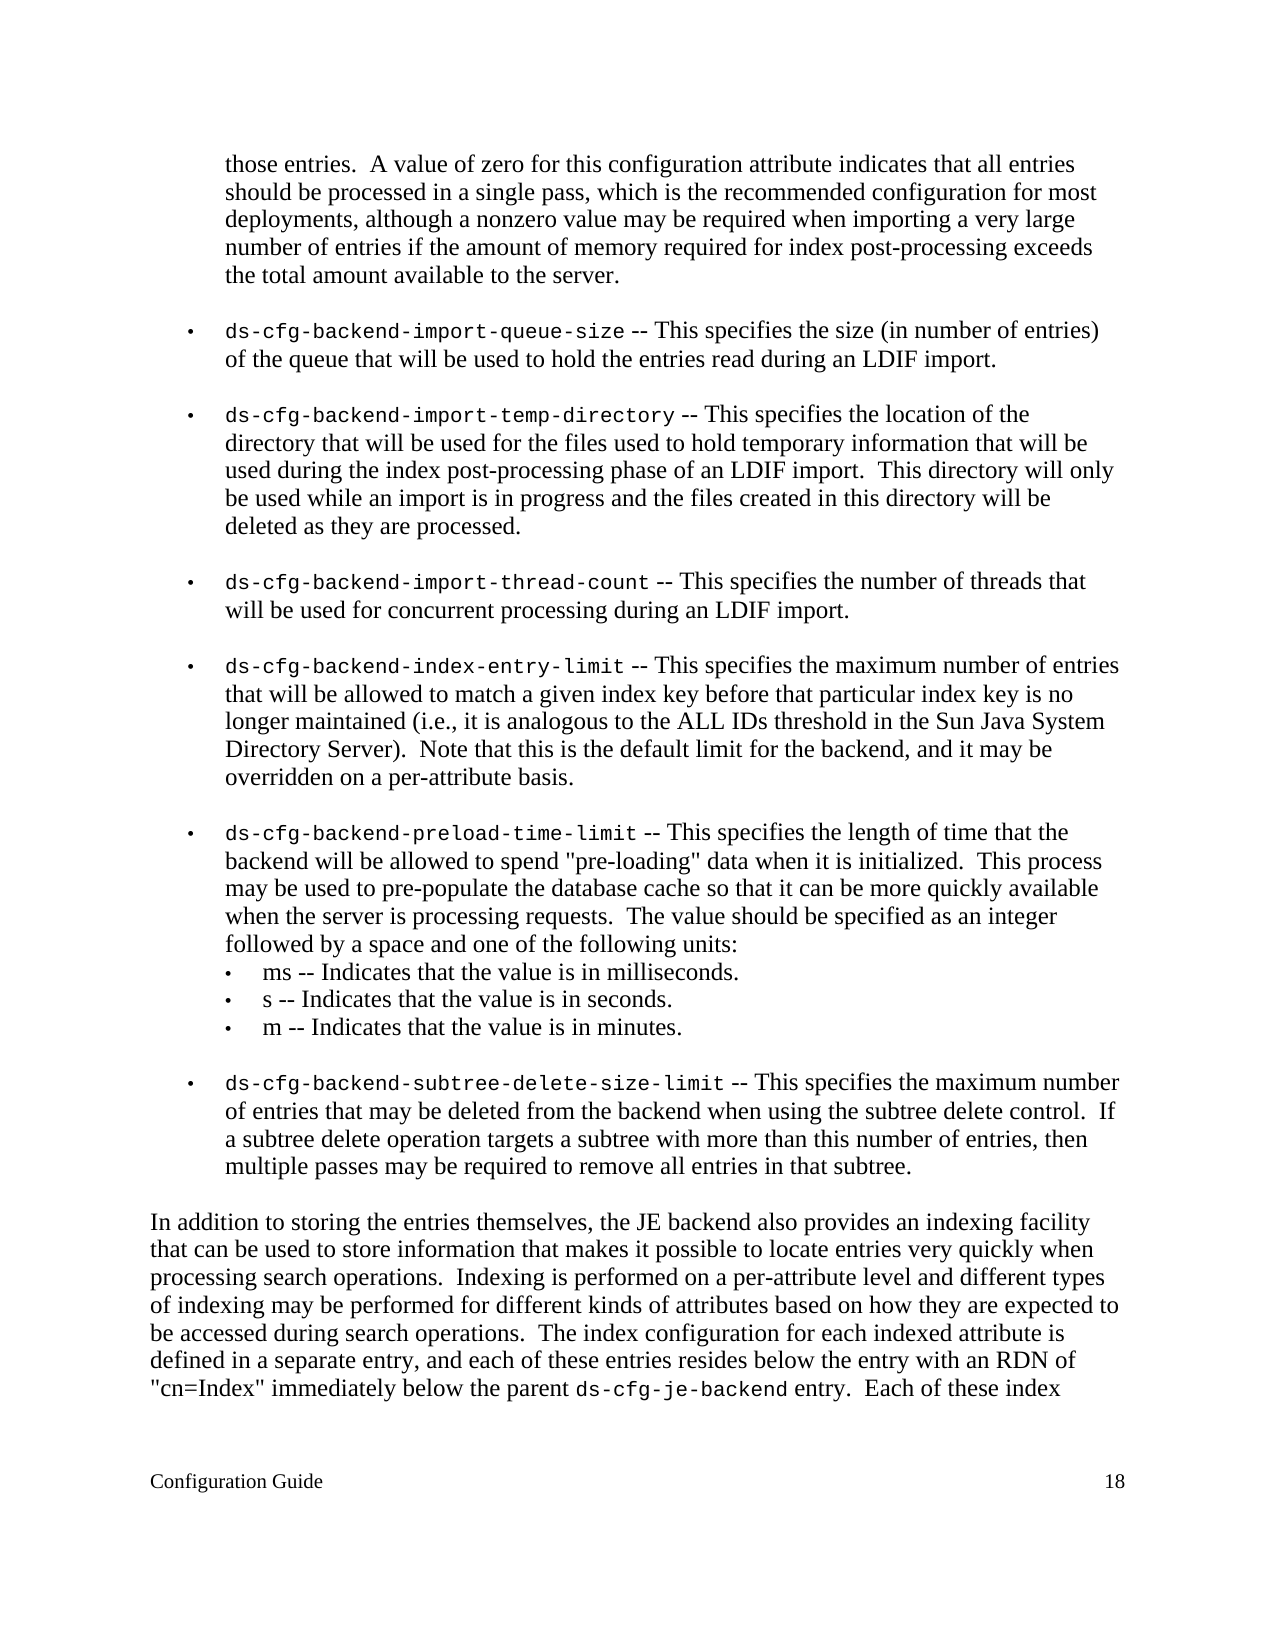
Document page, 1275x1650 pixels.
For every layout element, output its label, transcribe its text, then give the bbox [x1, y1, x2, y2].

list ds-cfg-backend-preload-time-limit -- This specifies the length of time that the backend will be allowed to spend "pre-loading" data when it is initialized. This process may be used to pre-populate the database cache so that it can be more quickly available when the server is processing requests. The value should be specified as an integer followed by a space and one of the following units: [187, 818, 1125, 958]
list ds-cfg-backend-import-temp-directory -- This specifies the location of the directory that will be used for the files used to hold temporary information that will be used during the index post-processing phase of an LDIF import. This directory will only be used while an import is in progress and the files created in this directory will be deleted as they are processed. [187, 400, 1125, 539]
text In addition to storing the entries themselves, the JE backend also provides an indexing facility that can be used to store information that makes it possible to locate entries very quickly when processing search operations. Indexing is performed on a per-attribute level and different types of indexing may be performed for different kinds of attributes based on how they are expected to be accessed during search operations. The index configuration for each indexed attribute is defined in a separate entry, and each of these entries resides below the entry with an RDN of "cn=Index" immediately below the parent ds-cfg-je-backend entry. Each of these index [150, 1208, 1125, 1403]
list ds-cfg-backend-import-thread-count -- This specifies the number of threads that will be used for concurrent processing during an LDIF import. [187, 567, 1125, 623]
list those entries. A value of zero for this configuration attribute indicates that all entries should be processed in a single pass, which is the recommended configuration for most deployments, although a nonzero value may be required when importing a very large number of entries if the amount of memory required for index post-processing exceeds the total amount available to the server. [187, 150, 1125, 288]
list m -- Indicates that the value is in minutes. [225, 1013, 1125, 1041]
list s -- Indicates that the value is in seconds. [225, 985, 1125, 1013]
list ds-cfg-backend-import-queue-size -- This specifies the size (in number of entries) of the queue that will be used to hold the entries read during an LDIF import. [187, 316, 1125, 372]
list ds-cfg-backend-subtree-delete-size-limit -- This specifies the maximum number of entries that may be deleted from the backend when using the subtree delete control. If a subtree delete operation targets a subtree with more than this number of entries, then multiple passes may be required to remove all entries in that subtree. [187, 1068, 1125, 1180]
list ms -- Indicates that the value is in milliseconds. [225, 958, 1125, 985]
list ds-cfg-backend-index-entry-limit -- This specifies the maximum number of entries that will be allowed to match a given index key before that particular index key is no longer maintained (i.e., it is analogous to the ALL IDs threshold in the Sun Java System Directory Server). Note that this is the default limit for the backend, and it may be overridden on a per-attribute basis. [187, 651, 1125, 791]
